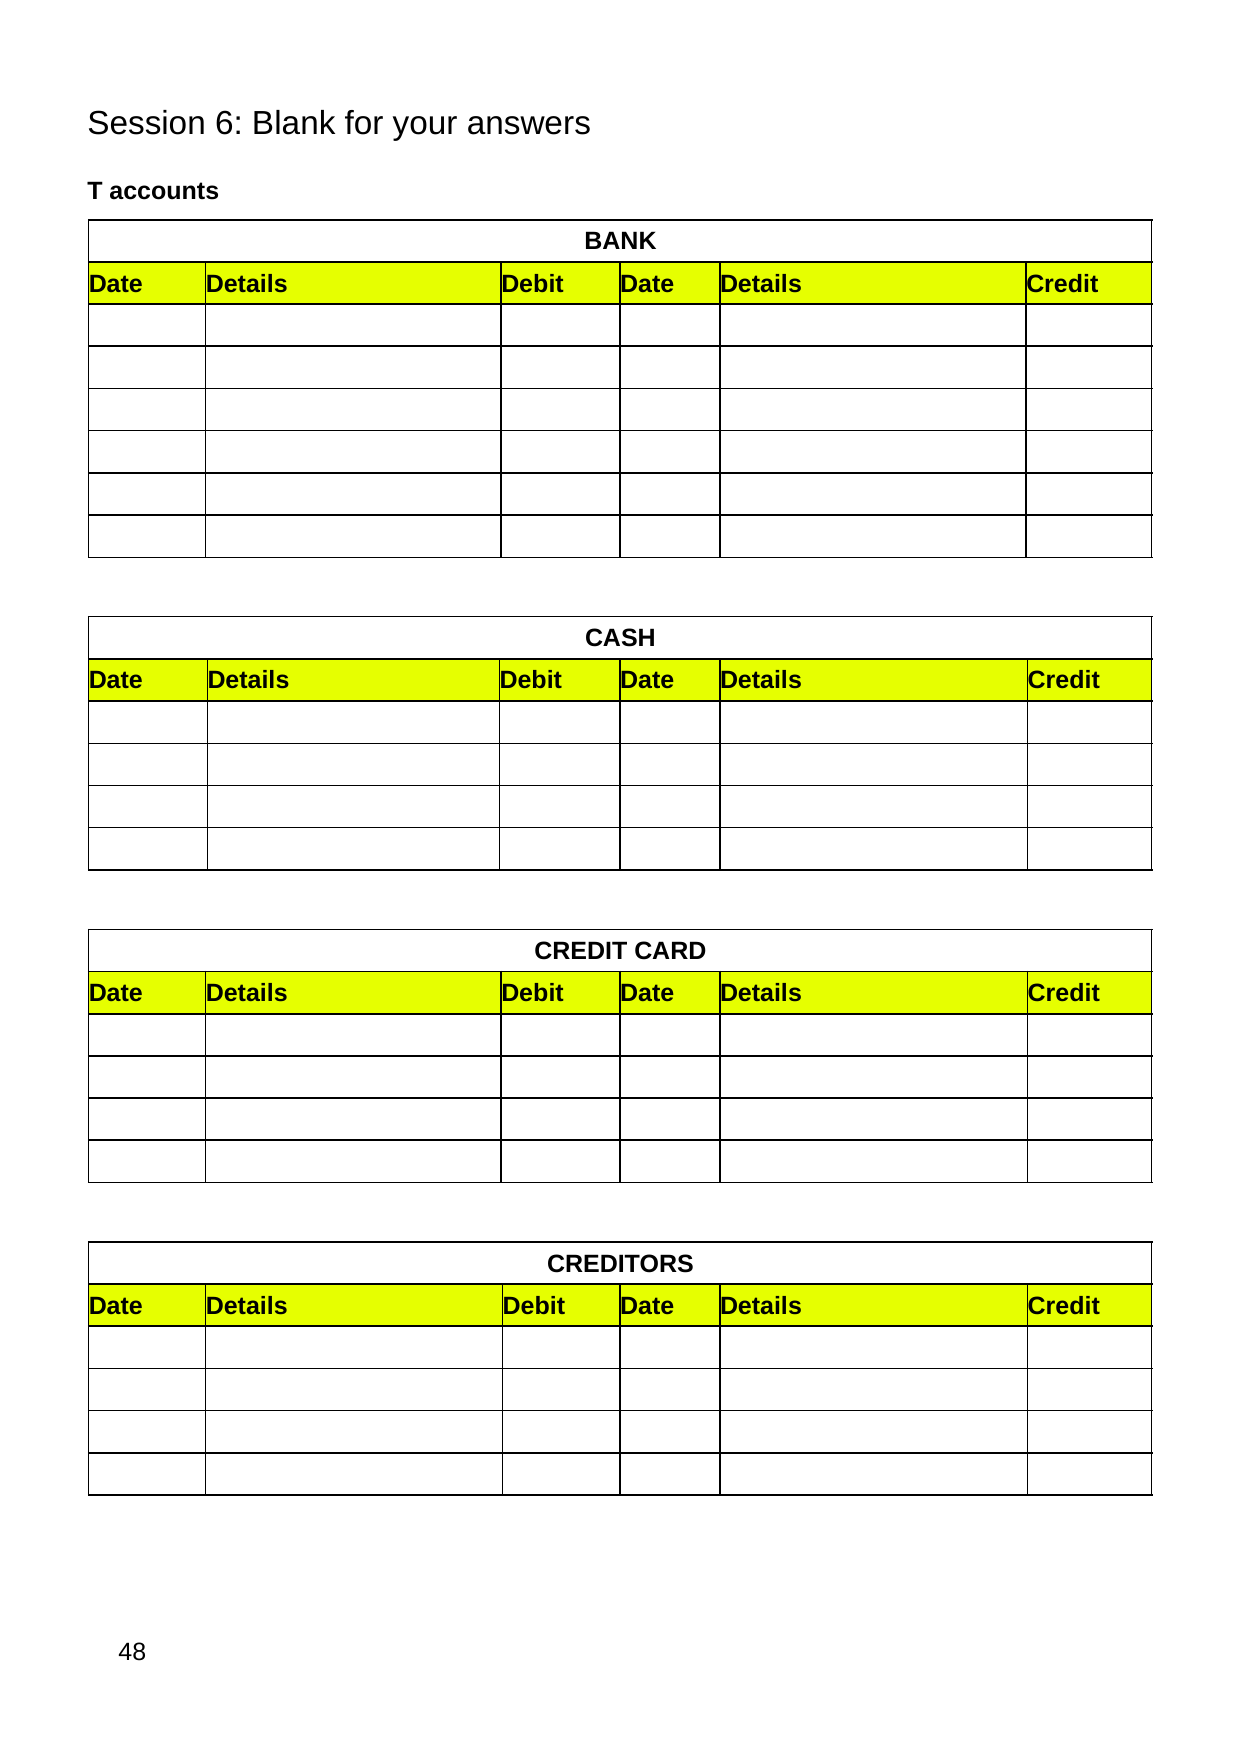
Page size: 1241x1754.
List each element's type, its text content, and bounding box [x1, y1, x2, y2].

table_cell [503, 1327, 619, 1368]
table_cell [1027, 431, 1151, 472]
table_cell [502, 1057, 619, 1097]
table_cell [89, 1015, 205, 1055]
table_cell Details [721, 1285, 1027, 1325]
table_cell [89, 828, 207, 869]
table_cell [721, 744, 1027, 784]
table_cell [208, 744, 499, 784]
table_cell [1027, 389, 1151, 430]
table_cell [206, 347, 500, 388]
table_cell [206, 431, 500, 472]
table_cell [89, 431, 205, 472]
table_header CREDIT CARD [89, 930, 1151, 971]
table_cell [89, 1369, 205, 1410]
table_cell [89, 1327, 205, 1368]
table_cell [89, 389, 205, 430]
table_cell [621, 702, 719, 742]
table_cell [721, 1454, 1027, 1494]
table_cell Details [721, 263, 1025, 303]
table_cell [1027, 516, 1151, 556]
text T accounts [87, 176, 1152, 204]
table_cell [721, 516, 1025, 556]
table_cell [502, 474, 619, 514]
table_cell [502, 516, 619, 556]
table_cell [503, 1411, 619, 1452]
table_cell [206, 1141, 500, 1182]
table_cell [721, 389, 1025, 430]
table_cell Debit [500, 660, 619, 700]
table_cell [721, 786, 1027, 827]
table_cell [1027, 474, 1151, 514]
table_cell [502, 389, 619, 430]
table_cell Date [621, 660, 719, 700]
table_cell [89, 744, 207, 784]
table_cell Details [206, 263, 500, 303]
table_cell Date [89, 263, 205, 303]
table_cell Debit [502, 263, 619, 303]
table_cell [502, 1141, 619, 1182]
table_cell [1028, 744, 1151, 784]
table_cell [621, 1369, 719, 1410]
table_cell [89, 786, 207, 827]
table_cell [1027, 347, 1151, 388]
table_cell [1028, 828, 1151, 869]
table_cell [206, 1411, 502, 1452]
text Session 6: Blank for your answers [87, 103, 1152, 142]
table_cell [621, 744, 719, 784]
table_cell [503, 1454, 619, 1494]
table_cell [502, 1015, 619, 1055]
table_cell [500, 828, 619, 869]
table_cell [500, 702, 619, 742]
table_cell [621, 431, 719, 472]
table_cell Date [621, 1285, 719, 1325]
table_cell [1028, 1454, 1151, 1494]
table_cell [502, 431, 619, 472]
table_cell [721, 1369, 1027, 1410]
table_cell Credit [1028, 660, 1151, 700]
table_cell [621, 828, 719, 869]
table_cell [721, 474, 1025, 514]
table_cell [89, 1099, 205, 1139]
table_cell Details [206, 972, 500, 1013]
table_cell [1028, 1327, 1151, 1368]
table_cell Credit [1028, 1285, 1151, 1325]
table_cell Date [89, 972, 205, 1013]
table_cell [208, 828, 499, 869]
table_cell [89, 1057, 205, 1097]
table_cell [206, 516, 500, 556]
table_cell Details [721, 972, 1027, 1013]
table_cell [89, 1411, 205, 1452]
table_cell [621, 1411, 719, 1452]
table_cell [1028, 1411, 1151, 1452]
table_cell [206, 1057, 500, 1097]
table_cell [1028, 702, 1151, 742]
table_cell Date [621, 972, 719, 1013]
table_header CASH [89, 617, 1151, 658]
table_header CREDITORS [89, 1243, 1151, 1283]
table_cell [206, 474, 500, 514]
table_header BANK [89, 221, 1151, 261]
table_cell Details [721, 660, 1027, 700]
table_cell Date [621, 263, 719, 303]
table_cell [89, 1141, 205, 1182]
table_cell [503, 1369, 619, 1410]
table_cell [89, 702, 207, 742]
table_cell [721, 1057, 1027, 1097]
table_cell [1028, 1369, 1151, 1410]
table_cell Date [89, 660, 207, 700]
table_cell [502, 1099, 619, 1139]
table_cell [206, 1015, 500, 1055]
table_cell [208, 702, 499, 742]
table_cell [206, 305, 500, 345]
table_cell Details [208, 660, 499, 700]
table_cell [1027, 305, 1151, 345]
table_cell [206, 389, 500, 430]
table_cell Debit [502, 972, 619, 1013]
table_cell [89, 347, 205, 388]
table_cell [621, 474, 719, 514]
table_cell [721, 828, 1027, 869]
table_cell [502, 305, 619, 345]
table_cell [721, 1327, 1027, 1368]
table_cell [1028, 1015, 1151, 1055]
table_cell [500, 786, 619, 827]
table_cell [621, 1141, 719, 1182]
table_cell [721, 1099, 1027, 1139]
table_cell [721, 347, 1025, 388]
table_cell [206, 1369, 502, 1410]
table_cell [721, 702, 1027, 742]
table_cell [1028, 1057, 1151, 1097]
table_cell [89, 516, 205, 556]
table_cell [721, 1411, 1027, 1452]
table_cell [721, 1015, 1027, 1055]
table_cell [502, 347, 619, 388]
table_cell [89, 305, 205, 345]
table_cell [621, 786, 719, 827]
table_cell [89, 474, 205, 514]
table_cell [621, 1327, 719, 1368]
table_cell [721, 431, 1025, 472]
table_cell Details [206, 1285, 502, 1325]
table_cell [621, 1057, 719, 1097]
table_cell [621, 1454, 719, 1494]
table_cell [1028, 786, 1151, 827]
table_cell [621, 305, 719, 345]
table_cell [621, 1099, 719, 1139]
table_cell [621, 347, 719, 388]
table_cell [206, 1099, 500, 1139]
table_cell [621, 389, 719, 430]
table_cell [621, 516, 719, 556]
table_cell [206, 1327, 502, 1368]
table_cell [721, 1141, 1027, 1182]
table_cell [208, 786, 499, 827]
table_cell [500, 744, 619, 784]
table_cell [206, 1454, 502, 1494]
table_cell Credit [1028, 972, 1151, 1013]
table_cell [1028, 1141, 1151, 1182]
table_cell [621, 1015, 719, 1055]
table_cell [1028, 1099, 1151, 1139]
table_cell Credit [1027, 263, 1151, 303]
table_cell Date [89, 1285, 205, 1325]
table_cell [721, 305, 1025, 345]
table_cell [89, 1454, 205, 1494]
table_cell Debit [503, 1285, 619, 1325]
